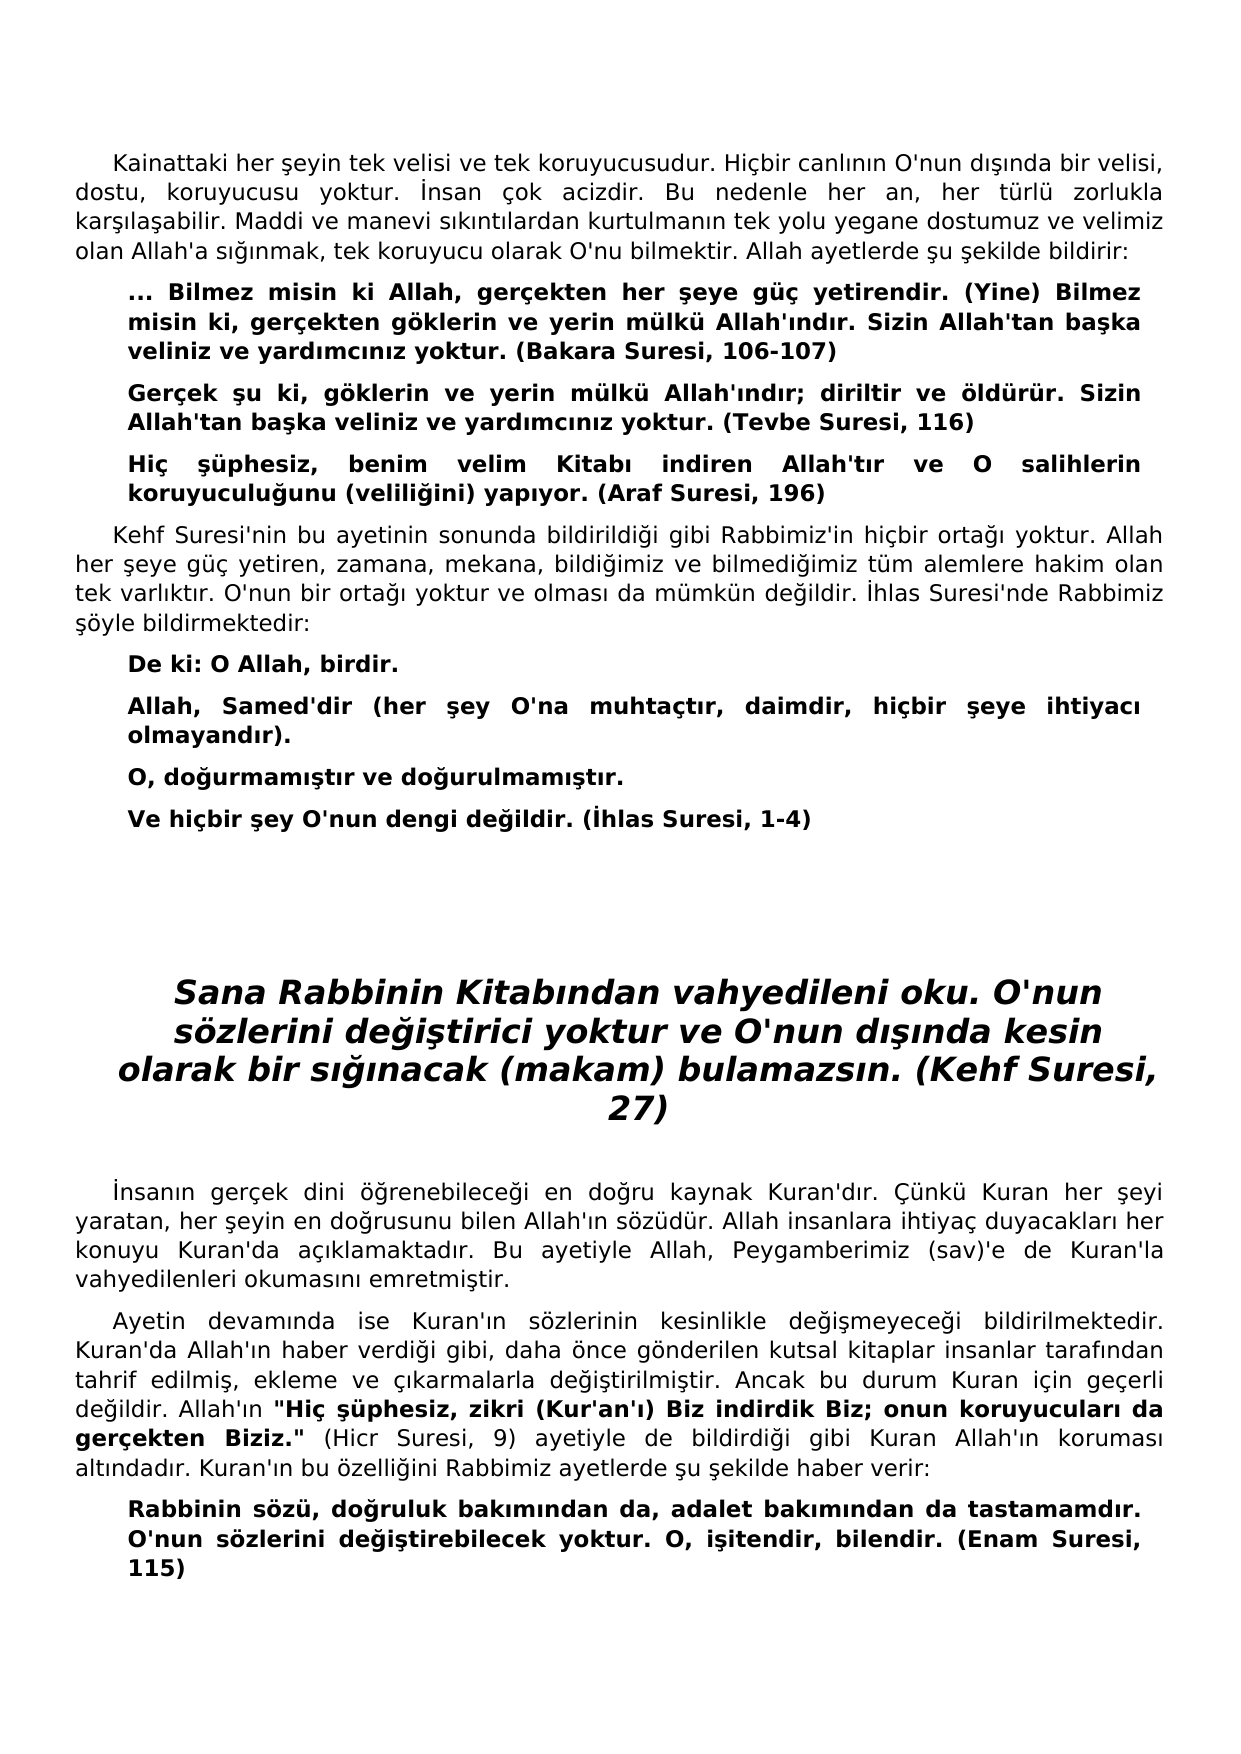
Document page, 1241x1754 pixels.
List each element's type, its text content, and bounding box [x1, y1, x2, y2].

text İnsanın gerçek dini öğrenebileceği en doğru kaynak Kuran'dır. Çünkü Kuran her şeyi yaratan, her şeyin en doğrusunu bilen Allah'ın sözüdür. Allah insanlara ihtiyaç duyacakları her konuyu Kuran'da açıklamaktadır. Bu ayetiyle Allah, Peygamberimiz (sav)'e de Kuran'la vahyedilenleri okumasını emretmiştir. [75, 1179, 1165, 1293]
text De ki: O Allah, birdir. [127, 652, 1143, 678]
text O, doğurmamıştır ve doğurulmamıştır. [127, 764, 1143, 791]
text Hiç şüphesiz, benim velim Kitabı indiren Allah'tır ve O salihlerin koruyuculuğunu (veliliğini) yapıyor. (Araf Suresi, 196) [127, 451, 1143, 507]
text Ve hiçbir şey O'nun dengi değildir. (İhlas Suresi, 1-4) [127, 806, 1143, 833]
text ... Bilmez misin ki Allah, gerçekten her şeye güç yetirendir. (Yine) Bilmez misin ki, gerçekten göklerin ve yerin mülkü Allah'ındır. Sizin Allah'tan başka veliniz ve yardımcınız yoktur. (Bakara Suresi, 106-107) [127, 279, 1143, 365]
text Kainattaki her şeyin tek velisi ve tek koruyucusudur. Hiçbir canlının O'nun dışında bir velisi, dostu, koruyucusu yoktur. İnsan çok acizdir. Bu nedenle her an, her türlü zorlukla karşılaşabilir. Maddi ve manevi sıkıntılardan kurtulmanın tek yolu yegane dostumuz ve velimiz olan Allah'a sığınmak, tek koruyucu olarak O'nu bilmektir. Allah ayetlerde şu şekilde bildirir: [75, 150, 1165, 264]
text Ayetin devamında ise Kuran'ın sözlerinin kesinlikle değişmeyeceği bildirilmektedir. Kuran'da Allah'ın haber verdiği gibi, daha önce gönderilen kutsal kitaplar insanlar tarafından tahrif edilmiş, ekleme ve çıkarmalarla değiştirilmiştir. Ancak bu durum Kuran için geçerli değildir. Allah'ın "Hiç şüphesiz, zikri (Kur'an'ı) Biz indirdik Biz; onun koruyucuları da gerçekten Biziz." (Hicr Suresi, 9) ayetiyle de bildirdiği gibi Kuran Allah'ın koruması altındadır. Kuran'ın bu özelliğini Rabbimiz ayetlerde şu şekilde haber verir: [75, 1308, 1165, 1481]
text Gerçek şu ki, göklerin ve yerin mülkü Allah'ındır; diriltir ve öldürür. Sizin Allah'tan başka veliniz ve yardımcınız yoktur. (Tevbe Suresi, 116) [127, 380, 1143, 436]
text Rabbinin sözü, doğruluk bakımından da, adalet bakımından da tastamamdır. O'nun sözlerini değiştirebilecek yoktur. O, işitendir, bilendir. (Enam Suresi, 115) [127, 1496, 1143, 1582]
text Kehf Suresi'nin bu ayetinin sonunda bildirildiği gibi Rabbimiz'in hiçbir ortağı yoktur. Allah her şeye güç yetiren, zamana, mekana, bildiğimiz ve bilmediğimiz tüm alemlere hakim olan tek varlıktır. O'nun bir ortağı yoktur ve olması da mümkün değildir. İhlas Suresi'nde Rabbimiz şöyle bildirmektedir: [75, 522, 1165, 636]
text Allah, Samed'dir (her şey O'na muhtaçtır, daimdir, hiçbir şeye ihtiyacı olmayandır). [127, 693, 1143, 749]
subtitle Sana Rabbinin Kitabından vahyedileni oku. O'nun sözlerini değiştirici yoktur ve O'nun dışında kesin olarak bir sığınacak (makam) bulamazsın. (Kehf Suresi, 27) [112, 973, 1165, 1129]
